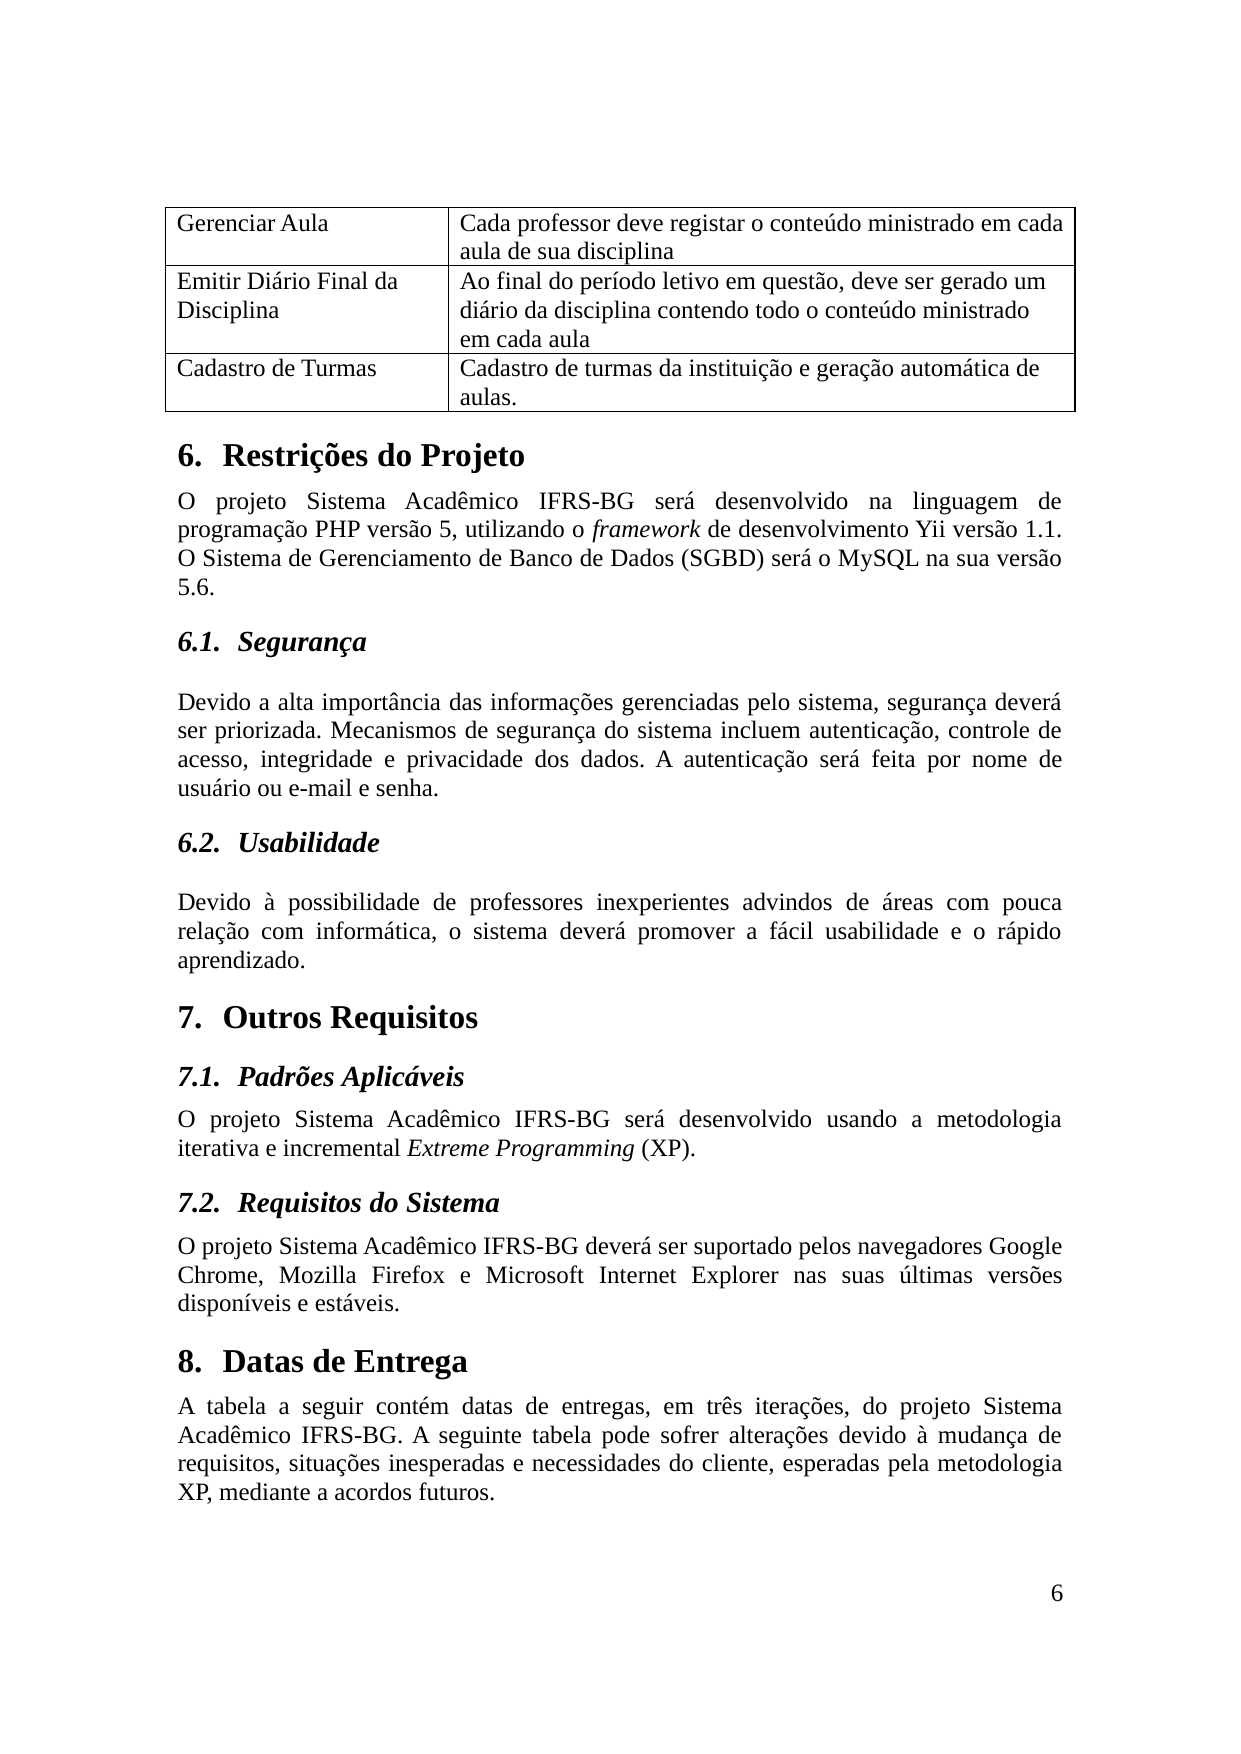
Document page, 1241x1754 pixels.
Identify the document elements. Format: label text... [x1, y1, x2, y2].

table_cell Emitir Diário Final da Disciplina [166, 266, 448, 352]
subtitle 7.2. Requisitos do Sistema [177, 1186, 1063, 1219]
subtitle 6. Restrições do Projeto [177, 436, 1063, 474]
table_cell Gerenciar Aula [166, 208, 448, 265]
text O projeto Sistema Acadêmico IFRS-BG deverá ser suportado pelos navegadores Google Chrome, Mozilla Firefox e Microsoft Internet Explorer nas suas últimas versões disponíveis e estáveis. [177, 1231, 1063, 1317]
text Devido à possibilidade de professores inexperientes advindos de áreas com pouca relação com informática, o sistema deverá promover a fácil usabilidade e o rápido aprendizado. [177, 887, 1063, 973]
subtitle 7. Outros Requisitos [177, 997, 1063, 1036]
text O projeto Sistema Acadêmico IFRS-BG será desenvolvido na linguagem de programação PHP versão 5, utilizando o framework de desenvolvimento Yii versão 1.1. O Sistema de Gerenciamento de Banco de Dados (SGBD) será o MySQL na sua versão 5.6. [177, 486, 1063, 601]
subtitle 6.1. Segurança [177, 624, 1063, 658]
text A tabela a seguir contém datas de entregas, em três iterações, do projeto Sistema Acadêmico IFRS-BG. A seguinte tabela pode sofrer alterações devido à mudança de requisitos, situações inesperadas e necessidades do cliente, esperadas pela metodologia XP, mediante a acordos futuros. [177, 1391, 1063, 1506]
table_cell Ao final do período letivo em questão, deve ser gerado um diário da disciplina contendo todo o conteúdo ministrado em cada aula [449, 266, 1074, 352]
text O projeto Sistema Acadêmico IFRS-BG será desenvolvido usando a metodologia iterativa e incremental Extreme Programming (XP). [177, 1104, 1063, 1162]
text Devido a alta importância das informações gerenciadas pelo sistema, segurança deverá ser priorizada. Mecanismos de segurança do sistema incluem autenticação, controle de acesso, integridade e privacidade dos dados. A autenticação será feita por nome de usuário ou e-mail e senha. [177, 687, 1063, 802]
subtitle 8. Datas de Entrega [177, 1341, 1063, 1379]
table_cell Cadastro de turmas da instituição e geração automática de aulas. [449, 354, 1074, 411]
table_cell Cada professor deve registar o conteúdo ministrado em cada aula de sua disciplina [449, 208, 1074, 265]
table_cell Cadastro de Turmas [166, 354, 448, 411]
subtitle 6.2. Usabilidade [177, 825, 1063, 859]
subtitle 7.1. Padrões Aplicáveis [177, 1059, 1063, 1093]
